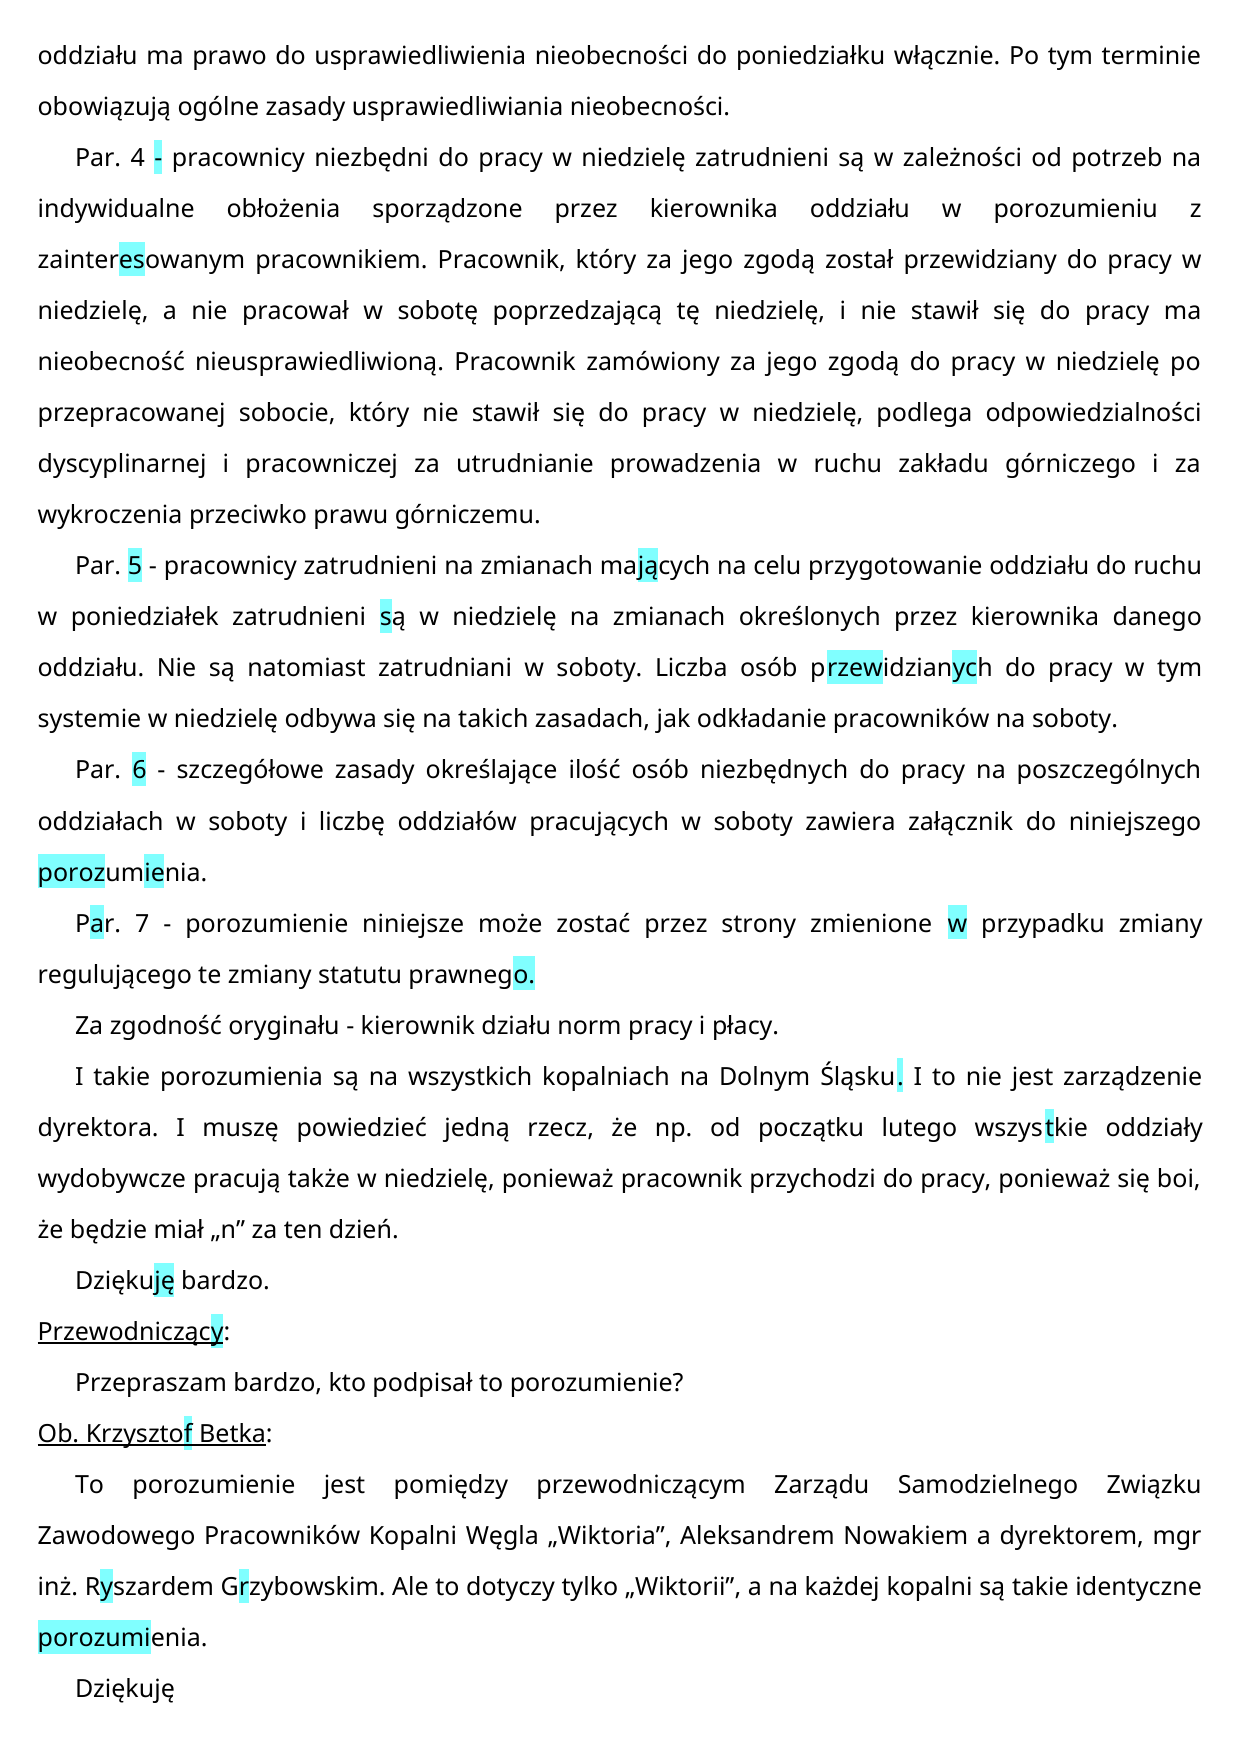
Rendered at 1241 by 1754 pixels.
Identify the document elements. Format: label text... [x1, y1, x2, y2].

text Par. 6 - szczegółowe zasady określające ilość osób niezbędnych do pracy na poszczególnych oddziałach w soboty i liczbę oddziałów pracujących w soboty zawiera załącznik do niniejszego porozumienia. [37, 752, 1203, 888]
text Dziękuję bardzo. [37, 1262, 1203, 1297]
text Przewodniczący: [37, 1313, 1203, 1348]
text Par. 4 - pracownicy niezbędni do pracy w niedzielę zatrudnieni są w zależności od potrzeb na indywidualne obłożenia sporządzone przez kierownika oddziału w porozumieniu z zainteresowanym pracownikiem. Pracownik, który za jego zgodą został przewidziany do pracy w niedzielę, a nie pracował w sobotę poprzedzającą tę niedzielę, i nie stawił się do pracy ma nieobecność nieusprawiedliwioną. Pracownik zamówiony za jego zgodą do pracy w niedzielę po przepracowanej sobocie, który nie stawił się do pracy w niedzielę, podlega odpowiedzialności dyscyplinarnej i pracowniczej za utrudnianie prowadzenia w ruchu zakładu górniczego i za wykroczenia przeciwko prawu górniczemu. [37, 139, 1203, 531]
text oddziału ma prawo do usprawiedliwienia nieobecności do poniedziałku włącznie. Po tym terminie obowiązują ogólne zasady usprawiedliwiania nieobecności. [37, 37, 1203, 123]
text Za zgodność oryginału - kierownik działu norm pracy i płacy. [37, 1007, 1203, 1041]
text Dziękuję [37, 1671, 1203, 1705]
text Przepraszam bardzo, kto podpisał to porozumienie? [37, 1364, 1203, 1399]
text Par. 5 - pracownicy zatrudnieni na zmianach mających na celu przygotowanie oddziału do ruchu w poniedziałek zatrudnieni są w niedzielę na zmianach określonych przez kierownika danego oddziału. Nie są natomiast zatrudniani w soboty. Liczba osób przewidzianych do pracy w tym systemie w niedzielę odbywa się na takich zasadach, jak odkładanie pracowników na soboty. [37, 548, 1203, 735]
text Par. 7 - porozumienie niniejsze może zostać przez strony zmienione w przypadku zmiany regulującego te zmiany statutu prawnego. [37, 905, 1203, 990]
text I takie porozumienia są na wszystkich kopalniach na Dolnym Śląsku. I to nie jest zarządzenie dyrektora. I muszę powiedzieć jedną rzecz, że np. od początku lutego wszystkie oddziały wydobywcze pracują także w niedzielę, ponieważ pracownik przychodzi do pracy, ponieważ się boi, że będzie miał „n” za ten dzień. [37, 1058, 1203, 1246]
text Ob. Krzysztof Betka: [37, 1416, 1203, 1450]
text To porozumienie jest pomiędzy przewodniczącym Zarządu Samodzielnego Związku Zawodowego Pracowników Kopalni Węgla „Wiktoria”, Aleksandrem Nowakiem a dyrektorem, mgr inż. Ryszardem Grzybowskim. Ale to dotyczy tylko „Wiktorii”, a na każdej kopalni są takie identyczne porozumienia. [37, 1467, 1203, 1654]
